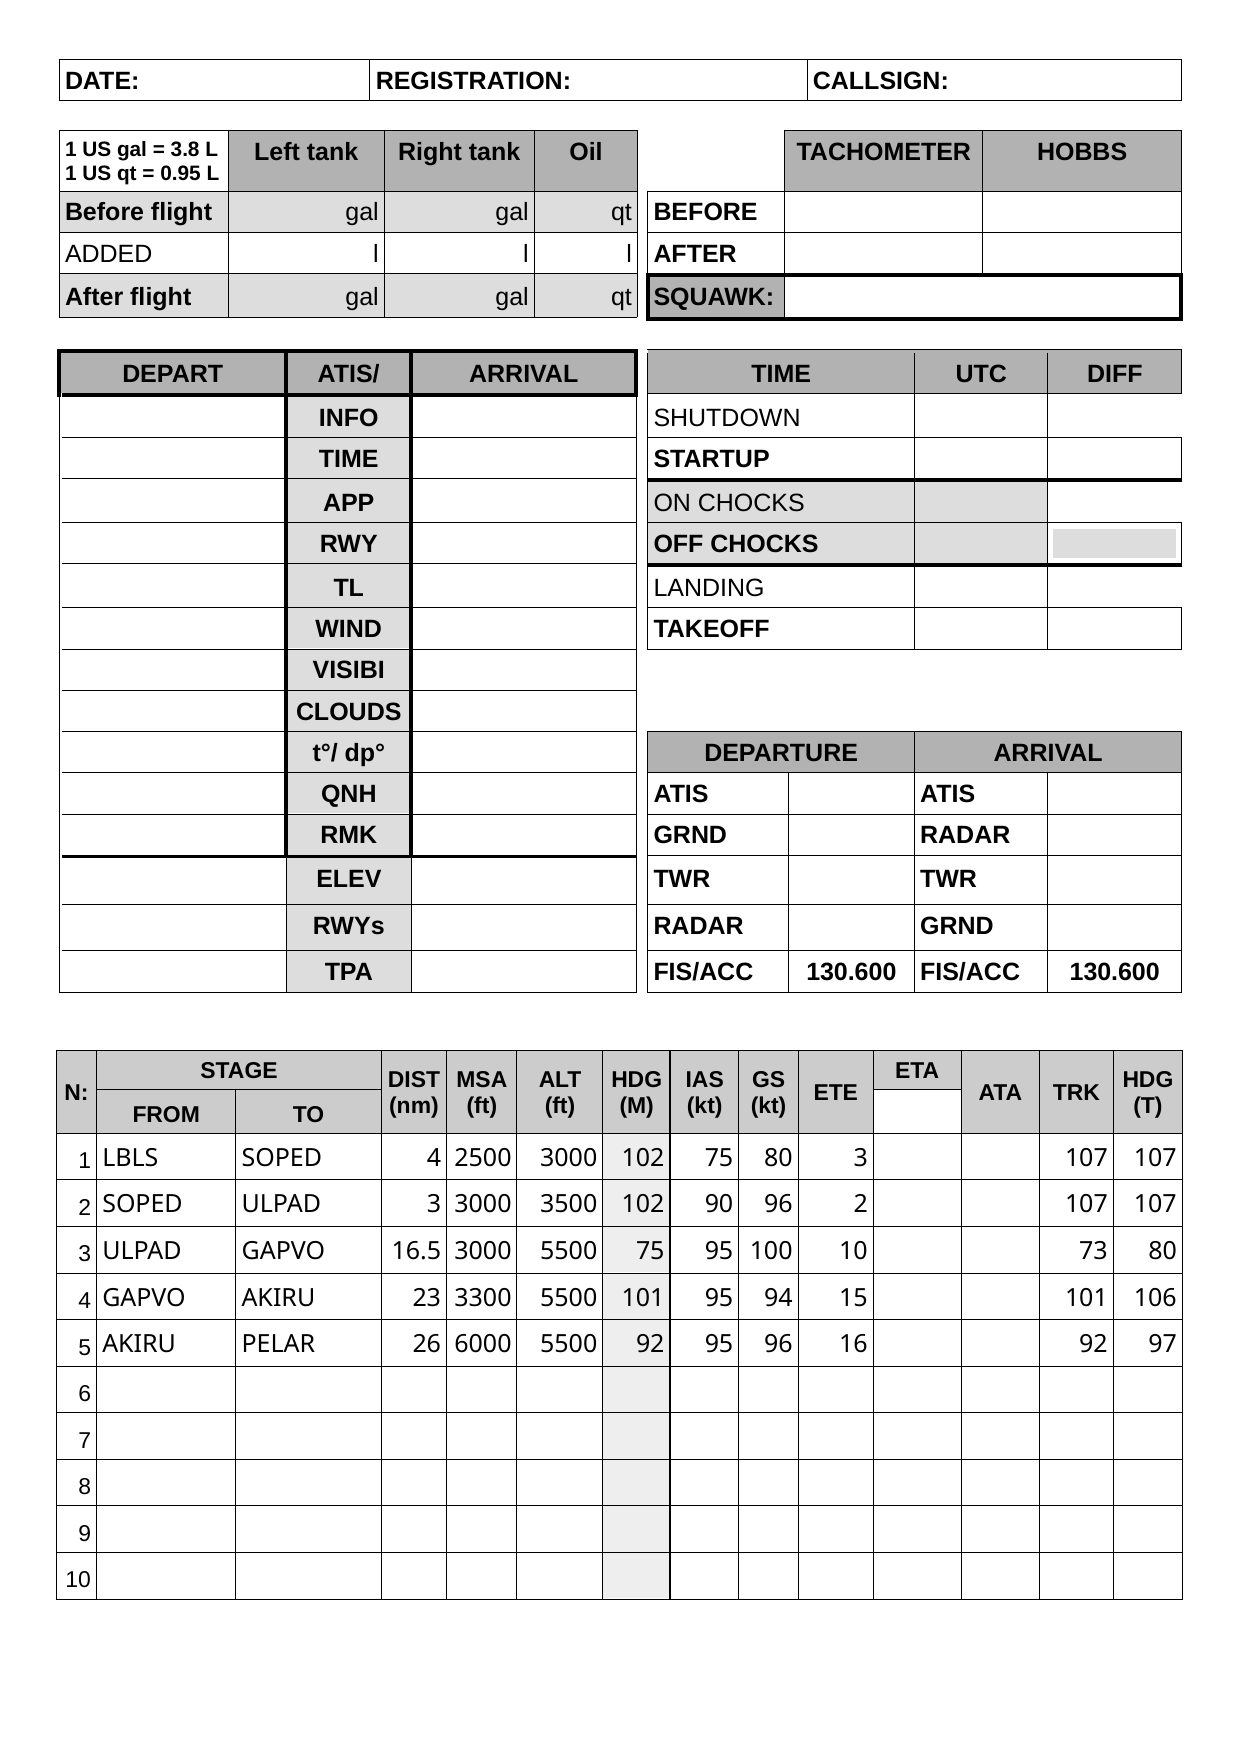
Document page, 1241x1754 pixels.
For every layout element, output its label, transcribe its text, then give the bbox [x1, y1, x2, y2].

table_cell [962, 1460, 1039, 1505]
table_cell After flight [60, 274, 228, 317]
table_cell 95 [671, 1320, 738, 1366]
table_cell TL [288, 564, 409, 607]
table_cell 94 [739, 1274, 798, 1319]
table_cell TIME [288, 438, 409, 478]
table_cell [517, 1460, 602, 1505]
table_cell 3 [382, 1180, 446, 1226]
table_cell 3 [57, 1227, 96, 1272]
table_cell [637, 690, 648, 731]
table_cell 5500 [517, 1320, 602, 1366]
table_cell [1048, 567, 1181, 607]
table_cell 6000 [447, 1320, 516, 1366]
table_cell [97, 1460, 235, 1505]
table_cell [1040, 1506, 1113, 1552]
table_header REGISTRATION: [370, 60, 807, 100]
table_cell 15 [799, 1274, 873, 1319]
table_cell 73 [1040, 1227, 1113, 1272]
table_header UTC [914, 350, 1048, 393]
table_cell [799, 1367, 873, 1412]
table_cell [1048, 773, 1181, 813]
table_cell [671, 1460, 738, 1505]
table_cell [603, 1413, 669, 1459]
table_cell 2500 [447, 1134, 516, 1179]
table_cell [1114, 1460, 1182, 1505]
table_cell [60, 478, 284, 522]
table_cell [60, 855, 286, 904]
table_cell [517, 1506, 602, 1552]
table_cell BEFORE [648, 192, 784, 232]
table_cell [799, 1553, 873, 1598]
table_cell [382, 1506, 446, 1552]
table_cell [1048, 523, 1181, 563]
table_cell [739, 1413, 798, 1459]
table_cell [874, 1367, 961, 1412]
table_cell gal [385, 192, 534, 232]
table_cell [637, 437, 647, 478]
table_cell [1114, 1413, 1182, 1459]
table_cell 4 [57, 1274, 96, 1319]
table_cell ULPAD [236, 1180, 381, 1226]
table_cell gal [229, 274, 384, 317]
table_cell [60, 950, 286, 992]
table_cell 1 [57, 1134, 96, 1179]
table_cell [1040, 1367, 1113, 1412]
table_cell [637, 393, 647, 437]
table_cell [962, 1413, 1039, 1459]
table_cell AKIRU [97, 1320, 235, 1366]
table_cell 100 [739, 1227, 798, 1272]
table_cell [60, 522, 284, 563]
table_cell 130.600 [1048, 951, 1181, 992]
table_cell RADAR [648, 905, 788, 950]
table_cell 3000 [447, 1227, 516, 1272]
table_cell [914, 650, 1048, 690]
table_cell 96 [739, 1180, 798, 1226]
table_cell [1114, 1506, 1182, 1552]
table_cell TWR [648, 856, 788, 904]
table_cell 96 [739, 1320, 798, 1366]
table_cell [603, 1553, 669, 1598]
table_cell [983, 233, 1181, 273]
table_cell [789, 905, 914, 950]
table_cell GAPVO [97, 1274, 235, 1319]
table_cell [962, 1553, 1039, 1598]
table_cell [382, 1367, 446, 1412]
table_header MSA (ft) [447, 1051, 516, 1133]
table_cell [874, 1506, 961, 1552]
table_cell [637, 772, 647, 813]
table_cell [236, 1413, 381, 1459]
table_cell [236, 1553, 381, 1598]
table_cell [603, 1460, 669, 1505]
table_cell [236, 1506, 381, 1552]
table_cell gal [229, 192, 384, 232]
table_cell TAKEOFF [648, 608, 914, 648]
table_cell [382, 1553, 446, 1598]
table_header [648, 130, 784, 191]
table_cell Before flight [60, 192, 228, 232]
table_cell [915, 523, 1047, 563]
table_cell GAPVO [236, 1227, 381, 1272]
table_cell [914, 690, 1181, 731]
table_cell [413, 608, 636, 648]
table_cell 3 [799, 1134, 873, 1179]
table_cell [413, 438, 636, 478]
table_cell TO [236, 1090, 381, 1133]
table_cell 107 [1040, 1180, 1113, 1226]
table_cell 26 [382, 1320, 446, 1366]
table_cell [785, 233, 982, 273]
table_cell [874, 1320, 961, 1366]
table_cell [60, 814, 284, 855]
table_cell [671, 1413, 738, 1459]
table_cell [1048, 482, 1181, 522]
table_cell 4 [382, 1134, 446, 1179]
table_cell DEPARTURE [648, 732, 914, 772]
table_cell [874, 1274, 961, 1319]
table_cell [1048, 815, 1181, 855]
table_cell [874, 1413, 961, 1459]
table_cell 92 [603, 1320, 669, 1366]
table_cell 107 [1040, 1134, 1113, 1179]
table_cell [799, 1506, 873, 1552]
table_cell [962, 1134, 1039, 1179]
table_cell 3000 [447, 1180, 516, 1226]
table_cell 7 [57, 1413, 96, 1459]
table_cell 6 [57, 1367, 96, 1412]
table_header GS (kt) [739, 1051, 798, 1133]
table_cell [785, 277, 1179, 317]
table_cell 5500 [517, 1274, 602, 1319]
table_cell [788, 650, 914, 690]
table_cell 10 [57, 1553, 96, 1598]
table_header TACHOMETER [785, 131, 982, 191]
table_cell [60, 393, 284, 437]
table_cell [1048, 856, 1181, 904]
table_cell [1040, 1460, 1113, 1505]
table_cell 3300 [447, 1274, 516, 1319]
table_cell 16.5 [382, 1227, 446, 1272]
table_cell [413, 815, 636, 855]
table_cell [517, 1553, 602, 1598]
table_cell 3000 [517, 1134, 602, 1179]
table_cell [874, 1553, 961, 1598]
table_cell PELAR [236, 1320, 381, 1366]
table_cell qt [535, 192, 637, 232]
table_cell [789, 856, 914, 904]
table_header DATE: [60, 60, 369, 100]
table_cell VISIBI [288, 650, 409, 690]
table_cell [874, 1180, 961, 1226]
table_cell WIND [288, 608, 409, 648]
table_cell [962, 1180, 1039, 1226]
table_cell [789, 815, 914, 855]
table_cell [785, 192, 982, 232]
table_cell [739, 1460, 798, 1505]
table_cell [915, 438, 1047, 478]
table_cell qt [535, 274, 637, 317]
table_cell RMK [288, 815, 409, 855]
table_cell [671, 1553, 738, 1598]
table_cell SQUAWK: [650, 277, 784, 317]
table_cell [962, 1320, 1039, 1366]
table_cell ATIS [648, 773, 788, 813]
table_cell [638, 232, 647, 273]
table_cell 80 [739, 1134, 798, 1179]
table_cell l [535, 233, 637, 273]
table_cell t°/ dp° [288, 732, 409, 772]
table_cell [638, 191, 647, 232]
table_cell FIS/ACC [915, 951, 1047, 992]
table_header Left tank [229, 131, 384, 191]
table_cell OFF CHOCKS [648, 523, 914, 563]
table_cell 5 [57, 1320, 96, 1366]
table_cell [97, 1506, 235, 1552]
table_cell [915, 608, 1047, 648]
table_cell [382, 1460, 446, 1505]
table_cell [671, 1367, 738, 1412]
table_cell ATIS [915, 773, 1047, 813]
table_cell [637, 950, 647, 992]
table_cell SOPED [97, 1180, 235, 1226]
table_cell [983, 192, 1181, 232]
table_cell 107 [1114, 1180, 1182, 1226]
table_cell [915, 482, 1047, 522]
table_cell 130.600 [789, 951, 914, 992]
table_header DEPART [61, 353, 284, 393]
table_cell [447, 1367, 516, 1412]
table_cell [962, 1227, 1039, 1272]
table_cell ADDED [60, 233, 228, 273]
table_header N: [57, 1051, 96, 1133]
table_cell [1048, 650, 1181, 690]
table_cell 101 [1040, 1274, 1113, 1319]
table_cell [637, 814, 647, 855]
table_cell [637, 478, 647, 522]
table_cell [413, 773, 636, 813]
table_cell [97, 1413, 235, 1459]
table_cell [874, 1134, 961, 1179]
table_cell [962, 1367, 1039, 1412]
table_cell CLOUDS [288, 691, 409, 731]
table_cell [413, 691, 636, 731]
table_header ETE [799, 1051, 873, 1133]
table_cell RADAR [915, 815, 1047, 855]
table_cell ARRIVAL [915, 732, 1181, 772]
table_cell 101 [603, 1274, 669, 1319]
table_cell [1048, 905, 1181, 950]
table_header HDG (T) [1114, 1051, 1182, 1133]
table_cell [382, 1413, 446, 1459]
table_header 1 US gal = 3.8 L 1 US qt = 0.95 L [60, 131, 228, 191]
table_cell [874, 1460, 961, 1505]
table_cell [60, 690, 284, 731]
table_cell [97, 1553, 235, 1598]
table_cell [915, 394, 1047, 437]
table_cell 8 [57, 1460, 96, 1505]
table_cell 102 [603, 1134, 669, 1179]
table_cell l [385, 233, 534, 273]
table_cell [648, 650, 788, 690]
table_header [638, 130, 648, 191]
table_cell INFO [288, 397, 409, 437]
table_cell [97, 1367, 235, 1412]
table_cell [789, 773, 914, 813]
table_cell 3500 [517, 1180, 602, 1226]
table_cell gal [385, 274, 534, 317]
table_cell SHUTDOWN [648, 394, 914, 437]
table_cell [413, 732, 636, 772]
table_cell 97 [1114, 1320, 1182, 1366]
table_cell 107 [1114, 1134, 1182, 1179]
table_header Right tank [385, 131, 534, 191]
table_cell 5500 [517, 1227, 602, 1272]
table_cell 75 [671, 1134, 738, 1179]
table_cell [637, 563, 647, 607]
table_cell [60, 649, 284, 690]
table_cell [637, 607, 647, 648]
table_cell [637, 855, 647, 904]
table_cell [60, 437, 284, 478]
table_cell [1048, 394, 1181, 437]
table_cell [637, 731, 647, 772]
table_cell SOPED [236, 1134, 381, 1179]
table_cell [60, 772, 284, 813]
table_cell [412, 858, 636, 904]
table_cell [637, 649, 648, 690]
table_cell [412, 951, 636, 992]
table_cell 95 [671, 1274, 738, 1319]
table_header ETA [874, 1051, 961, 1089]
table_cell FIS/ACC [648, 951, 788, 992]
table_header HOBBS [983, 131, 1181, 191]
table_cell [799, 1460, 873, 1505]
table_header ATA [962, 1051, 1039, 1133]
table_header STAGE [97, 1051, 381, 1089]
table_cell TPA [287, 951, 411, 992]
table_cell LBLS [97, 1134, 235, 1179]
table_header TIME [648, 350, 914, 393]
table_cell [637, 522, 647, 563]
table_cell [60, 563, 284, 607]
table_header ARRIVAL [413, 353, 634, 393]
table_cell [739, 1553, 798, 1598]
table_cell [517, 1413, 602, 1459]
table_cell STARTUP [648, 438, 914, 478]
table_cell l [229, 233, 384, 273]
table_cell [1114, 1553, 1182, 1598]
table_header IAS (kt) [671, 1051, 738, 1133]
table_header ALT (ft) [517, 1051, 602, 1133]
table_cell 106 [1114, 1274, 1182, 1319]
table_cell 90 [671, 1180, 738, 1226]
table_header DIST (nm) [382, 1051, 446, 1133]
table_cell ULPAD [97, 1227, 235, 1272]
table_cell 92 [1040, 1320, 1113, 1366]
table_cell [637, 904, 647, 950]
table_cell 23 [382, 1274, 446, 1319]
table_cell [915, 567, 1047, 607]
table_cell GRND [915, 905, 1047, 950]
table_cell [739, 1506, 798, 1552]
table_cell [603, 1367, 669, 1412]
table_header TRK [1040, 1051, 1113, 1133]
table_cell QNH [288, 773, 409, 813]
table_cell [60, 904, 286, 950]
table_cell [447, 1553, 516, 1598]
table_cell 10 [799, 1227, 873, 1272]
table_cell LANDING [648, 567, 914, 607]
table_header DIFF [1048, 350, 1181, 393]
table_header [638, 349, 648, 393]
table_cell [447, 1413, 516, 1459]
table_cell [671, 1506, 738, 1552]
table_cell [413, 650, 636, 690]
table_cell 2 [57, 1180, 96, 1226]
table_header CALLSIGN: [808, 60, 1181, 100]
table_cell [962, 1274, 1039, 1319]
table_cell [1040, 1553, 1113, 1598]
table_cell [648, 690, 914, 731]
table_cell 95 [671, 1227, 738, 1272]
table_cell ON CHOCKS [648, 482, 914, 522]
table_cell [1040, 1413, 1113, 1459]
table_cell [60, 731, 284, 772]
table_cell 80 [1114, 1227, 1182, 1272]
table_cell [874, 1090, 961, 1133]
table_cell [1114, 1367, 1182, 1412]
table_cell AFTER [648, 233, 784, 273]
table_cell [413, 397, 636, 437]
table_cell 9 [57, 1506, 96, 1552]
table_cell ELEV [287, 858, 411, 904]
table_cell 75 [603, 1227, 669, 1272]
table_cell APP [288, 479, 409, 522]
table_cell [413, 523, 636, 563]
table_cell [236, 1367, 381, 1412]
table_cell [962, 1506, 1039, 1552]
table_cell [603, 1506, 669, 1552]
table_cell [60, 607, 284, 648]
table_cell 2 [799, 1180, 873, 1226]
table_header HDG (M) [603, 1051, 669, 1133]
table_cell FROM [97, 1090, 235, 1133]
table_cell [1048, 608, 1181, 648]
table_header Oil [535, 131, 637, 191]
table_header ATIS/ [288, 353, 409, 393]
table_cell [799, 1413, 873, 1459]
table_cell RWYs [287, 905, 411, 950]
table_cell [739, 1367, 798, 1412]
table_cell GRND [648, 815, 788, 855]
table_cell TWR [915, 856, 1047, 904]
table_cell 102 [603, 1180, 669, 1226]
table_cell 16 [799, 1320, 873, 1366]
table_cell AKIRU [236, 1274, 381, 1319]
table_cell [413, 564, 636, 607]
table_cell [447, 1460, 516, 1505]
table_cell [1048, 438, 1181, 478]
table_cell [447, 1506, 516, 1552]
table_cell [413, 479, 636, 522]
table_cell [412, 905, 636, 950]
table_cell [874, 1227, 961, 1272]
table_cell [517, 1367, 602, 1412]
table_cell [236, 1460, 381, 1505]
table_cell [638, 273, 646, 317]
table_cell RWY [288, 523, 409, 563]
